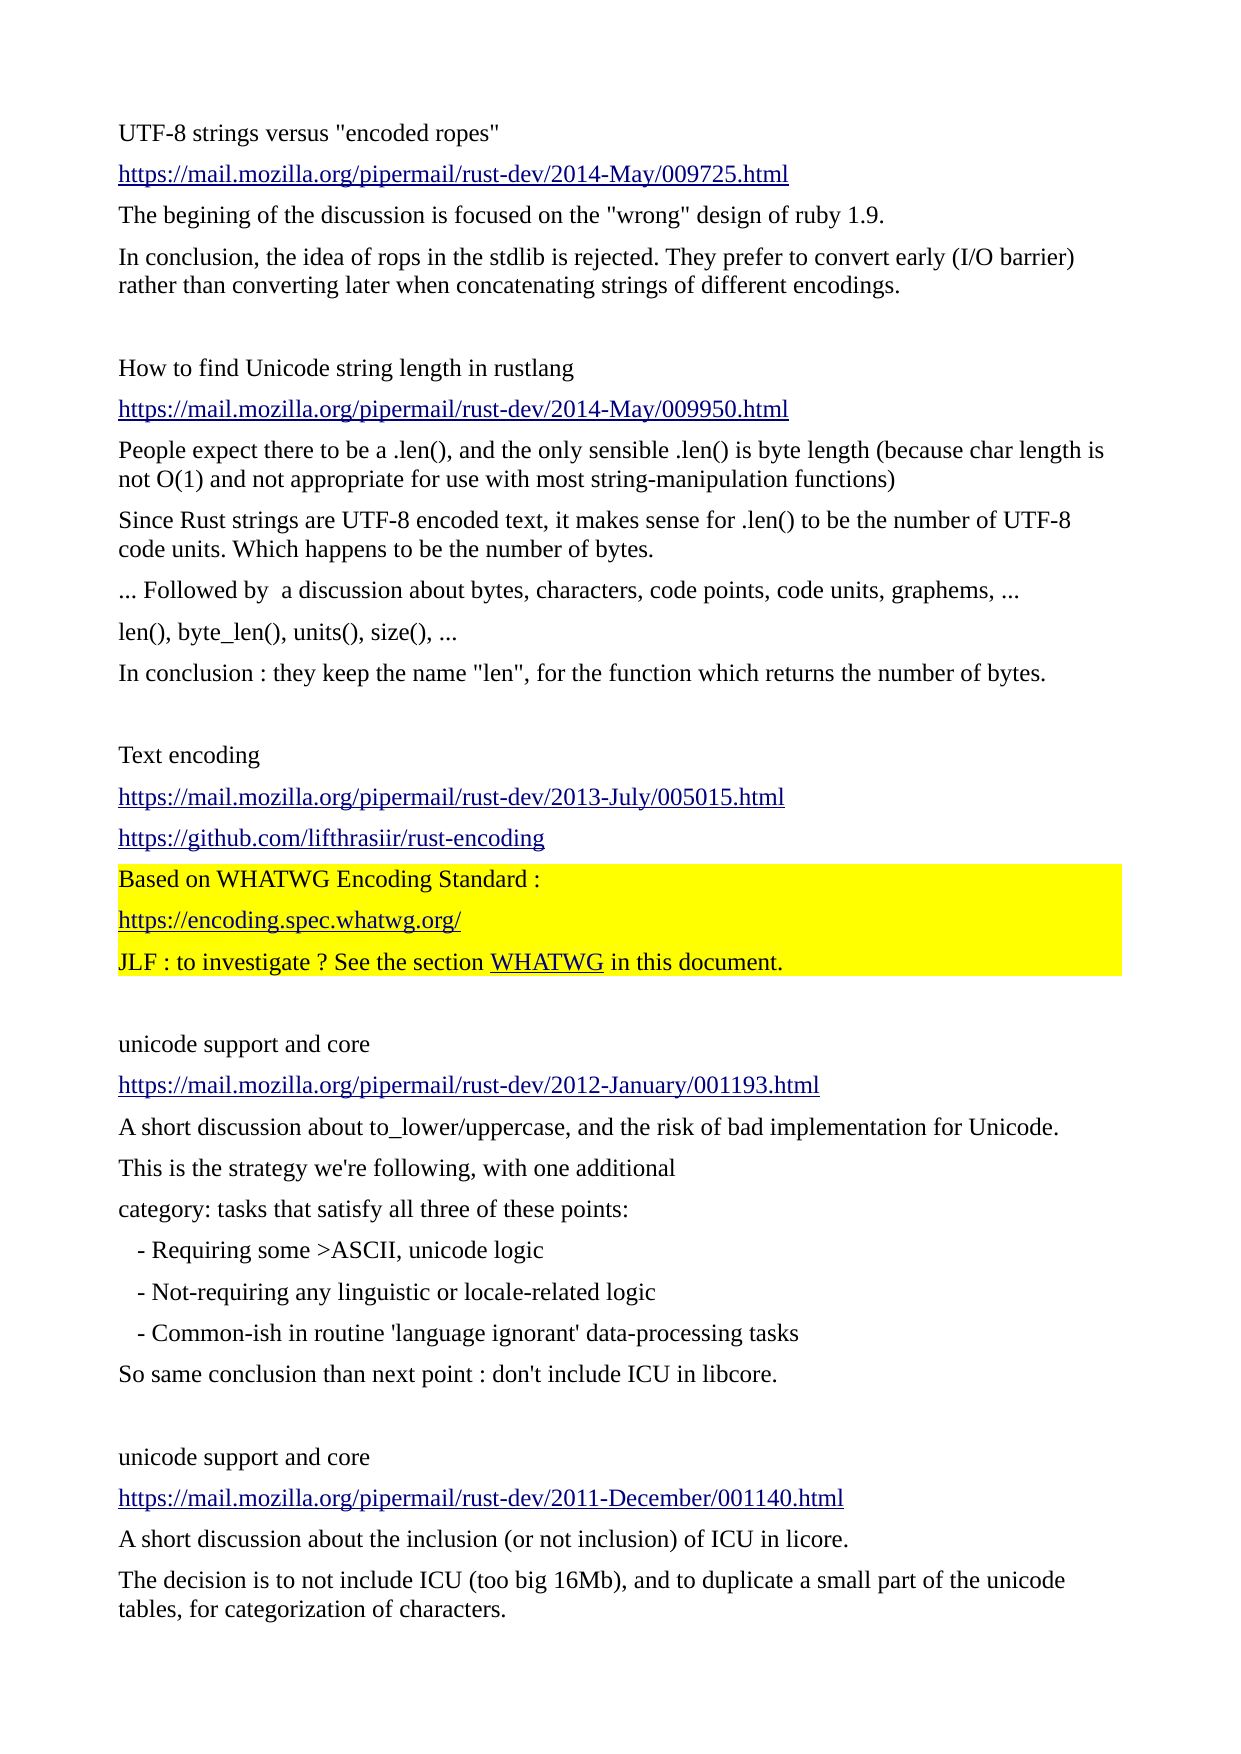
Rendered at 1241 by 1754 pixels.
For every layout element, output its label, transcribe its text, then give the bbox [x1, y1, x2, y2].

text - Requiring some >ASCII, unicode logic [118, 1236, 1122, 1264]
text https://mail.mozilla.org/pipermail/rust-dev/2014-May/009950.html [118, 394, 1122, 423]
text The decision is to not include ICU (too big 16Mb), and to duplicate a small part of the unicode tables, for categorization of characters. [118, 1566, 1122, 1623]
text - Not-requiring any linguistic or locale-related logic [118, 1277, 1122, 1306]
text Since Rust strings are UTF-8 encoded text, it makes sense for .len() to be the number of UTF-8 code units. Which happens to be the number of bytes. [118, 506, 1122, 563]
text category: tasks that satisfy all three of these points: [118, 1194, 1122, 1223]
text This is the strategy we're following, with one additional [118, 1153, 1122, 1182]
text len(), byte_len(), units(), size(), ... [118, 617, 1122, 646]
text People expect there to be a .len(), and the only sensible .len() is byte length (because char length is not O(1) and not appropriate for use with most string-manipulation functions) [118, 436, 1122, 493]
text How to find Unicode string length in rustlang [118, 353, 1122, 382]
text https://mail.mozilla.org/pipermail/rust-dev/2014-May/009725.html [118, 159, 1122, 188]
text A short discussion about the inclusion (or not inclusion) of ICU in licore. [118, 1524, 1122, 1553]
text https://encoding.spec.whatwg.org/ [118, 906, 1122, 934]
text - Common-ish in routine 'language ignorant' data-processing tasks [118, 1318, 1122, 1347]
text https://mail.mozilla.org/pipermail/rust-dev/2012-January/001193.html [118, 1071, 1122, 1099]
text A short discussion about to_lower/uppercase, and the risk of bad implementation for Unicode. [118, 1112, 1122, 1141]
text https://github.com/lifthrasiir/rust-encoding [118, 823, 1122, 852]
text JLF : to investigate ? See the section WHATWG in this document. [118, 947, 1122, 976]
text The begining of the discussion is focused on the "wrong" design of ruby 1.9. [118, 201, 1122, 229]
text UTF-8 strings versus "encoded ropes" [118, 118, 1122, 147]
text unicode support and core [118, 1029, 1122, 1058]
text In conclusion : they keep the name "len", for the function which returns the number of bytes. [118, 658, 1122, 687]
text In conclusion, the idea of rops in the stdlib is rejected. They prefer to convert early (I/O barrier) rather than converting later when concatenating strings of different encodings. [118, 242, 1122, 299]
text Text encoding [118, 741, 1122, 769]
text So same conclusion than next point : don't include ICU in libcore. [118, 1359, 1122, 1388]
text ... Followed by a discussion about bytes, characters, code points, code units, graphems, ... [118, 576, 1122, 604]
text https://mail.mozilla.org/pipermail/rust-dev/2011-December/001140.html [118, 1483, 1122, 1512]
text https://mail.mozilla.org/pipermail/rust-dev/2013-July/005015.html [118, 782, 1122, 811]
text unicode support and core [118, 1442, 1122, 1471]
text Based on WHATWG Encoding Standard : [118, 864, 1122, 893]
